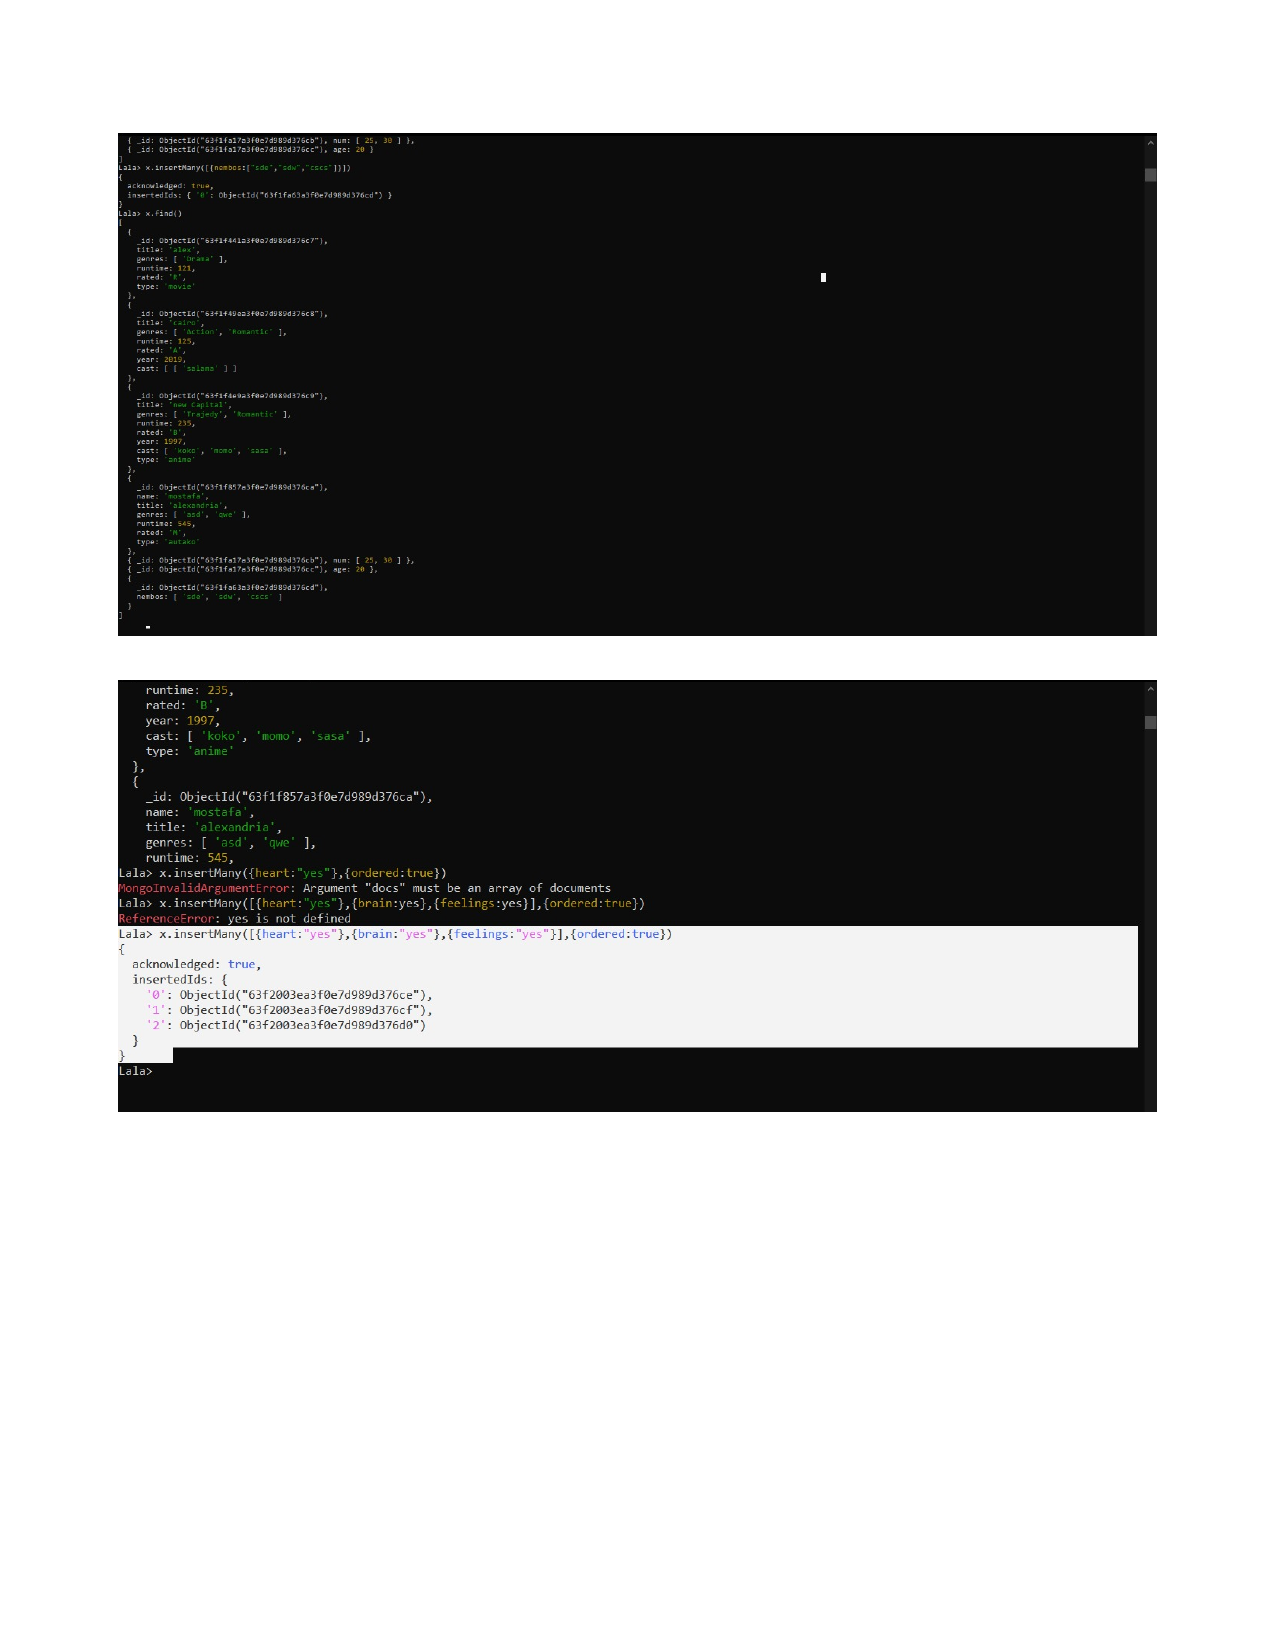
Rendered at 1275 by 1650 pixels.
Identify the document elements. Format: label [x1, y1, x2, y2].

picture [118, 680, 1157, 1112]
picture [129, 133, 1157, 636]
